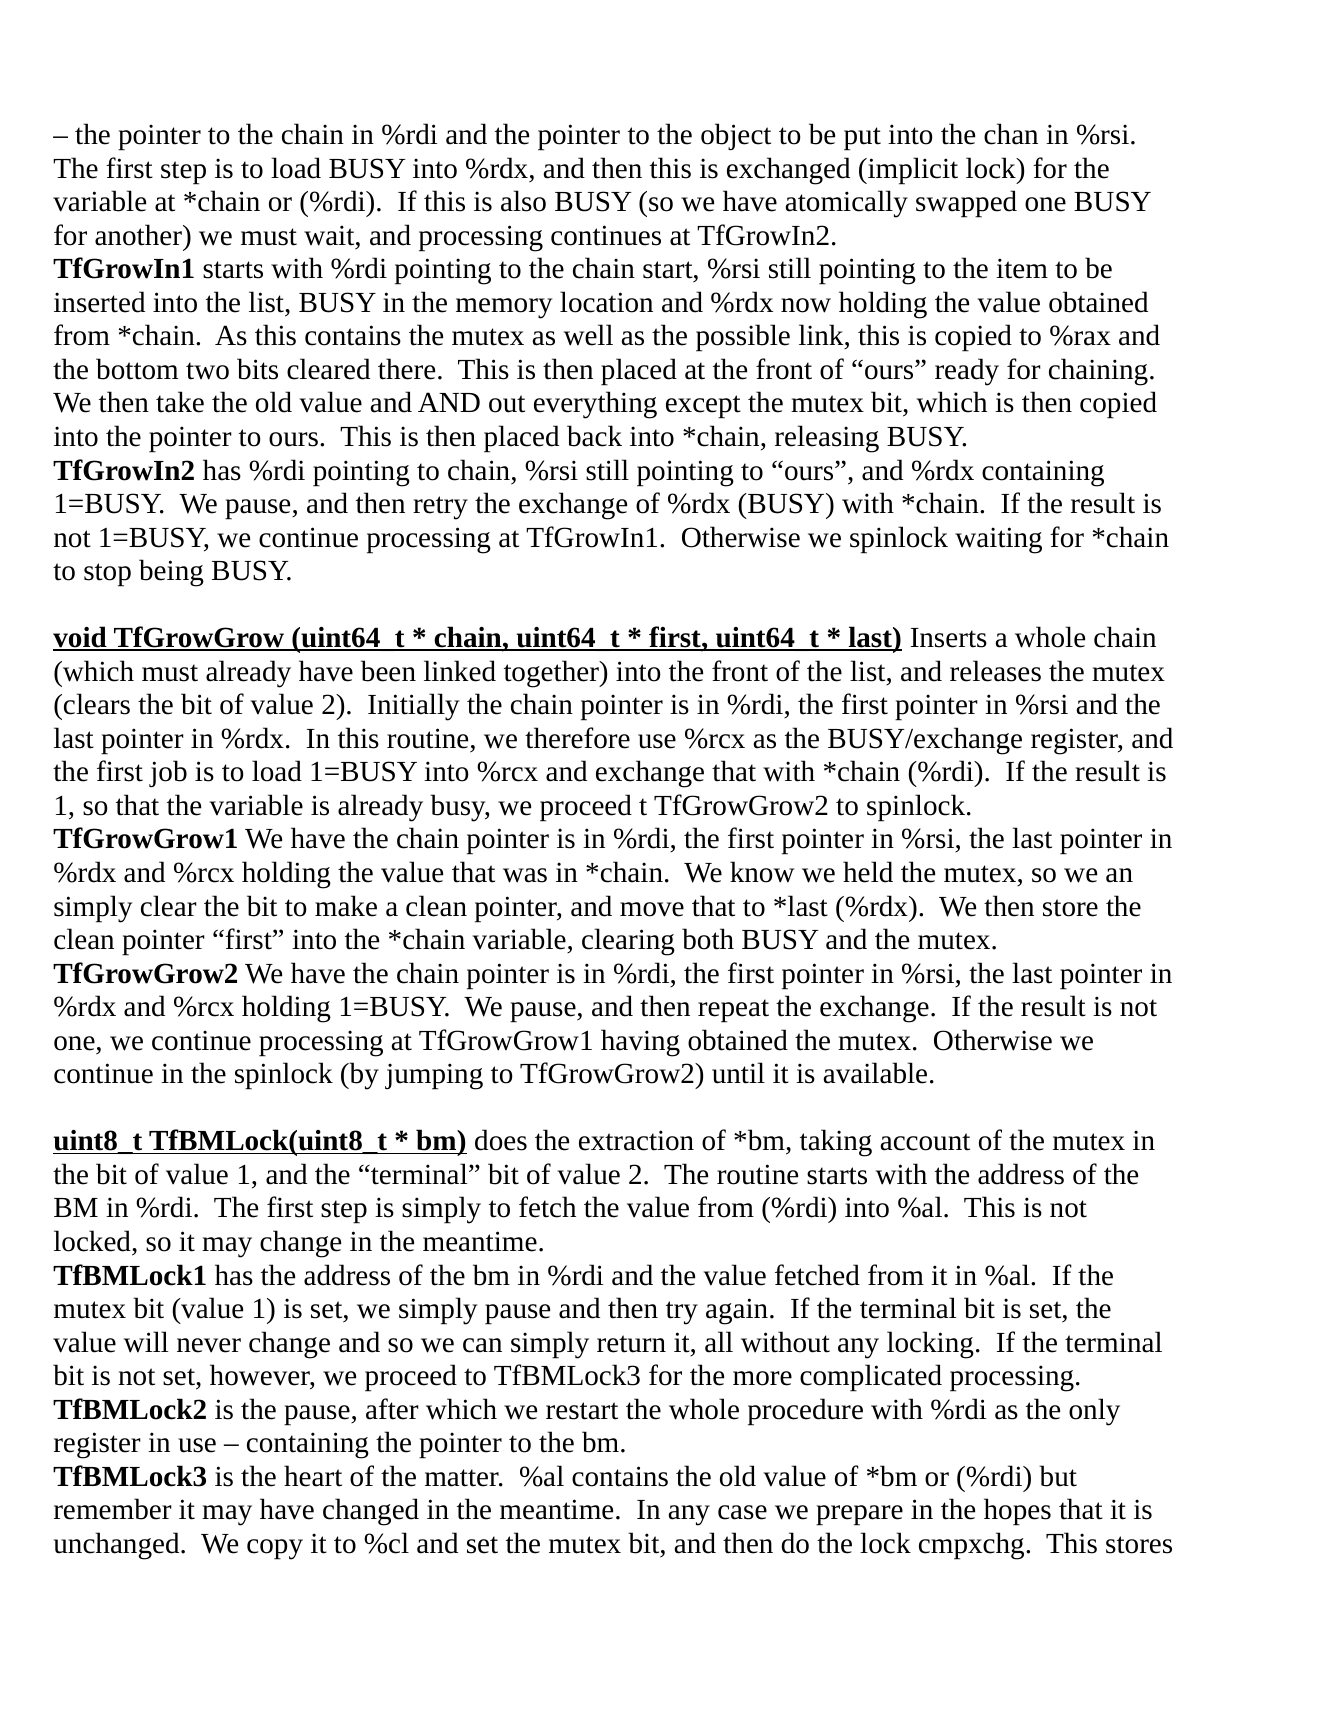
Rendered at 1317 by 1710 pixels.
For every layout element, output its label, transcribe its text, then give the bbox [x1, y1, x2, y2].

text – the pointer to the chain in %rdi and the pointer to the object to be put into the chan in %rsi. [53, 117, 1174, 151]
text The first step is to load BUSY into %rdx, and then this is exchanged (implicit lock) for the variable at *chain or (%rdi). If this is also BUSY (so we have atomically swapped one BUSY for another) we must wait, and processing continues at TfGrowIn2. [53, 151, 1174, 251]
text TfGrowIn2 has %rdi pointing to chain, %rsi still pointing to “ours”, and %rdx containing 1=BUSY. We pause, and then retry the exchange of %rdx (BUSY) with *chain. If the result is not 1=BUSY, we continue processing at TfGrowIn1. Otherwise we spinlock waiting for *chain to stop being BUSY. [53, 453, 1174, 587]
text TfGrowGrow2 We have the chain pointer is in %rdi, the first pointer in %rsi, the last pointer in %rdx and %rcx holding 1=BUSY. We pause, and then repeat the exchange. If the result is not one, we continue processing at TfGrowGrow1 having obtained the mutex. Otherwise we continue in the spinlock (by jumping to TfGrowGrow2) until it is available. [53, 956, 1174, 1090]
text TfBMLock2 is the pause, after which we restart the whole procedure with %rdi as the only register in use – containing the pointer to the bm. [53, 1392, 1174, 1459]
text void TfGrowGrow (uint64_t * chain, uint64_t * first, uint64_t * last) Inserts a whole chain (which must already have been linked together) into the front of the list, and releases the mutex (clears the bit of value 2). Initially the chain pointer is in %rdi, the first pointer in %rsi and the last pointer in %rdx. In this routine, we therefore use %rcx as the BUSY/exchange register, and the first job is to load 1=BUSY into %rcx and exchange that with *chain (%rdi). If the result is 1, so that the variable is already busy, we proceed t TfGrowGrow2 to spinlock. [53, 620, 1174, 822]
text TfGrowGrow1 We have the chain pointer is in %rdi, the first pointer in %rsi, the last pointer in %rdx and %rcx holding the value that was in *chain. We know we held the mutex, so we an simply clear the bit to make a clean pointer, and move that to *last (%rdx). We then store the clean pointer “first” into the *chain variable, clearing both BUSY and the mutex. [53, 822, 1174, 956]
text TfGrowIn1 starts with %rdi pointing to the chain start, %rsi still pointing to the item to be inserted into the list, BUSY in the memory location and %rdx now holding the value obtained from *chain. As this contains the mutex as well as the possible link, this is copied to %rax and the bottom two bits cleared there. This is then placed at the front of “ours” ready for chaining. We then take the old value and AND out everything except the mutex bit, which is then copied into the pointer to ours. This is then placed back into *chain, releasing BUSY. [53, 251, 1174, 453]
text uint8_t TfBMLock(uint8_t * bm) does the extraction of *bm, taking account of the mutex in the bit of value 1, and the “terminal” bit of value 2. The routine starts with the address of the BM in %rdi. The first step is simply to fetch the value from (%rdi) into %al. This is not locked, so it may change in the meantime. [53, 1123, 1174, 1258]
text TfBMLock3 is the heart of the matter. %al contains the old value of *bm or (%rdi) but remember it may have changed in the meantime. In any case we prepare in the hopes that it is unchanged. We copy it to %cl and set the mutex bit, and then do the lock cmpxchg. This stores [53, 1459, 1174, 1559]
text TfBMLock1 has the address of the bm in %rdi and the value fetched from it in %al. If the mutex bit (value 1) is set, we simply pause and then try again. If the terminal bit is set, the value will never change and so we can simply return it, all without any locking. If the terminal bit is not set, however, we proceed to TfBMLock3 for the more complicated processing. [53, 1258, 1174, 1392]
